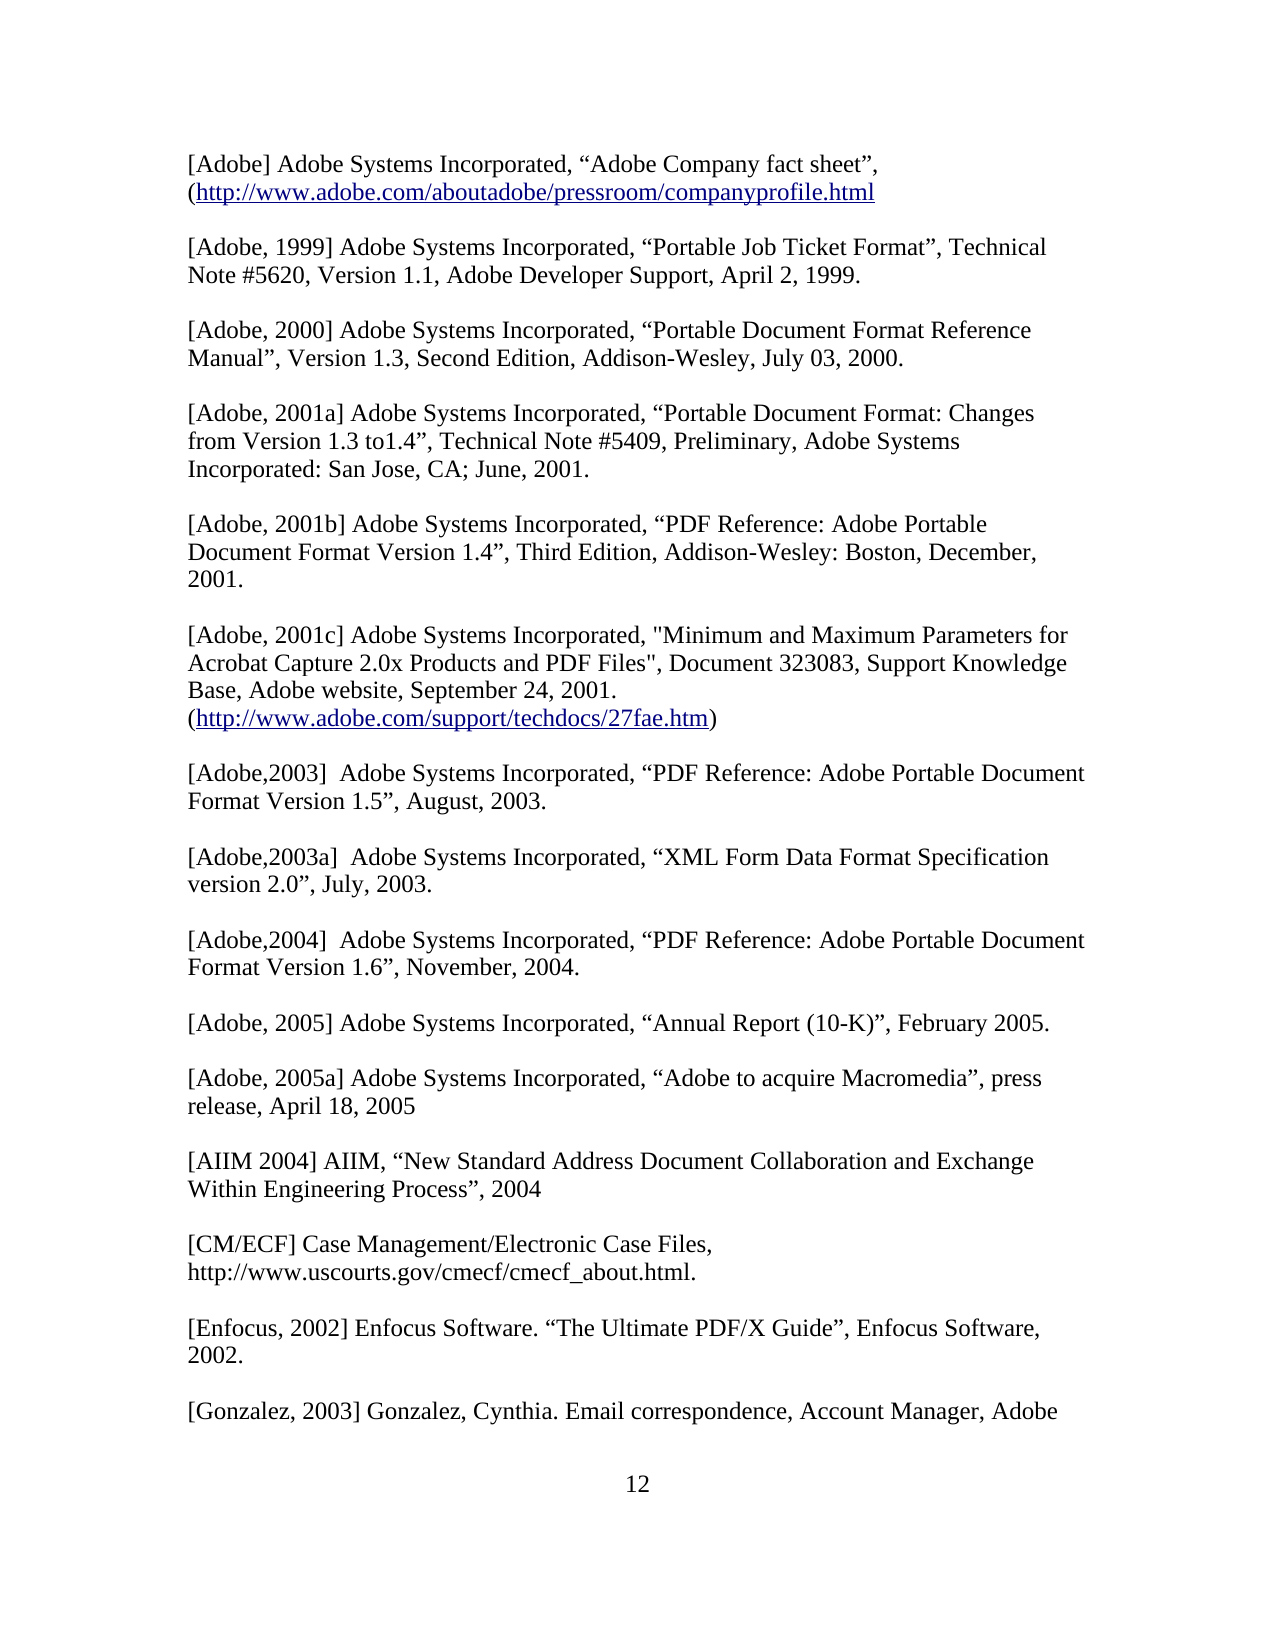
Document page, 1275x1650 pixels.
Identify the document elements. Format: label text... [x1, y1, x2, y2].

text [Adobe, 2005a] Adobe Systems Incorporated, “Adobe to acquire Macromedia”, press release, April 18, 2005 [187, 1064, 1087, 1120]
text [Adobe,2004] Adobe Systems Incorporated, “PDF Reference: Adobe Portable Document Format Version 1.6”, November, 2004. [187, 926, 1087, 981]
text [Adobe,2003a] Adobe Systems Incorporated, “XML Form Data Format Specification version 2.0”, July, 2003. [187, 843, 1087, 898]
text [AIIM 2004] AIIM, “New Standard Address Document Collaboration and Exchange Within Engineering Process”, 2004 [187, 1147, 1087, 1203]
text [Adobe, 2005] Adobe Systems Incorporated, “Annual Report (10-K)”, February 2005. [187, 1009, 1087, 1037]
text [Adobe, 2000] Adobe Systems Incorporated, “Portable Document Format Reference Manual”, Version 1.3, Second Edition, Addison-Wesley, July 03, 2000. [187, 316, 1087, 372]
text [Adobe, 1999] Adobe Systems Incorporated, “Portable Job Ticket Format”, Technical Note #5620, Version 1.1, Adobe Developer Support, April 2, 1999. [187, 233, 1087, 288]
text [Adobe,2003] Adobe Systems Incorporated, “PDF Reference: Adobe Portable Document Format Version 1.5”, August, 2003. [187, 759, 1087, 815]
text [Enfocus, 2002] Enfocus Software. “The Ultimate PDF/X Guide”, Enfocus Software, 2002. [187, 1314, 1087, 1369]
text [Adobe, 2001a] Adobe Systems Incorporated, “Portable Document Format: Changes from Version 1.3 to1.4”, Technical Note #5409, Preliminary, Adobe Systems Incorporated: San Jose, CA; June, 2001. [187, 399, 1087, 482]
text [Gonzalez, 2003] Gonzalez, Cynthia. Email correspondence, Account Manager, Adobe [187, 1397, 1087, 1424]
text [Adobe, 2001b] Adobe Systems Incorporated, “PDF Reference: Adobe Portable Document Format Version 1.4”, Third Edition, Addison-Wesley: Boston, December, 2001. [187, 510, 1087, 593]
text [Adobe, 2001c] Adobe Systems Incorporated, "Minimum and Maximum Parameters for Acrobat Capture 2.0x Products and PDF Files", Document 323083, Support Knowledge Base, Adobe website, September 24, 2001. (http://www.adobe.com/support/techdocs/27fae.htm) [187, 621, 1087, 732]
text [Adobe] Adobe Systems Incorporated, “Adobe Company fact sheet”, (http://www.adobe.com/aboutadobe/pressroom/companyprofile.html [187, 150, 1087, 205]
text [CM/ECF] Case Management/Electronic Case Files, http://www.uscourts.gov/cmecf/cmecf_about.html. [187, 1231, 1087, 1286]
